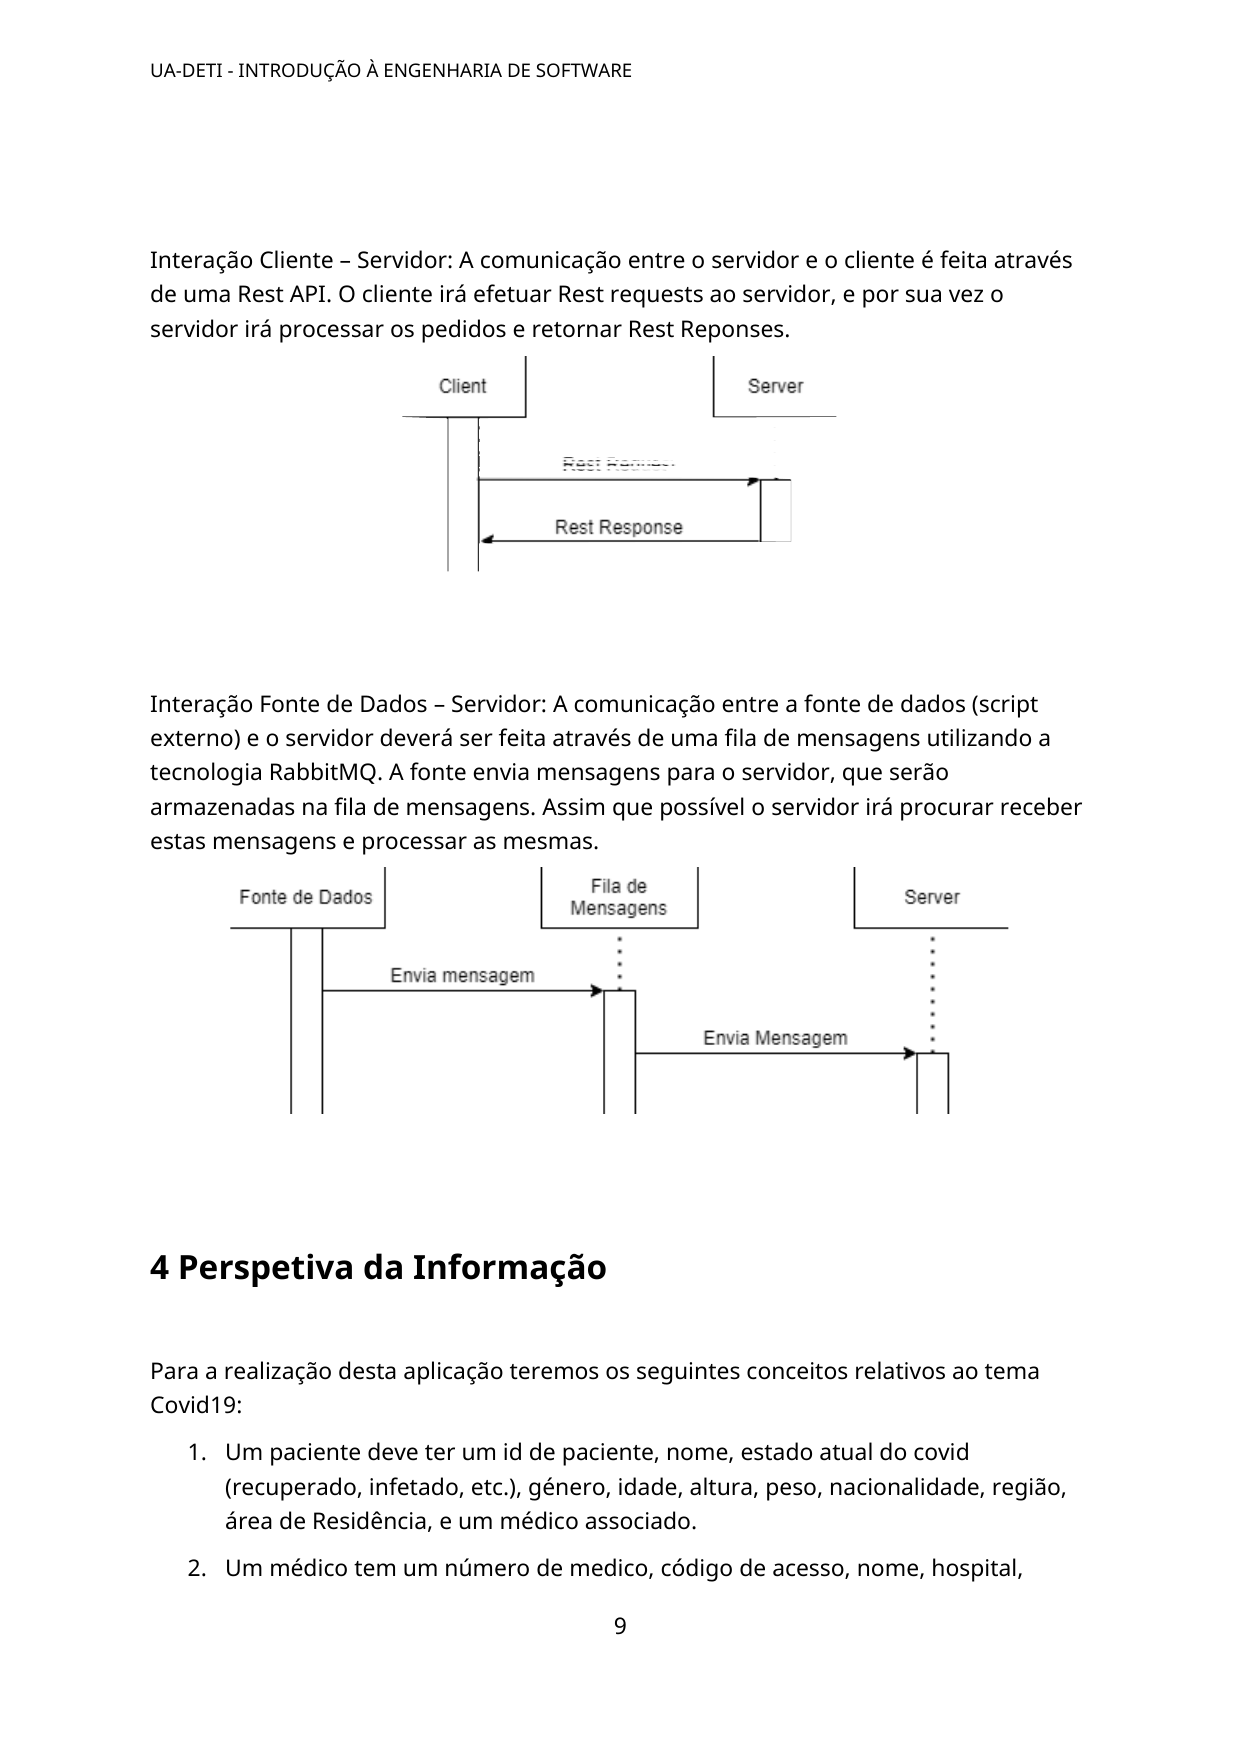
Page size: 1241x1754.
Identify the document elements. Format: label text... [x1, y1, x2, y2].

list Um paciente deve ter um id de paciente, nome, estado atual do covid (recuperado, infetado, etc.), género, idade, altura, peso, nacionalidade, região, área de Residência, e um médico associado. [187, 1436, 1090, 1536]
subtitle 4 Perspetiva da Informação [150, 1244, 1090, 1289]
text Interação Cliente – Servidor: A comunicação entre o servidor e o cliente é feita através de uma Rest API. O cliente irá efetuar Rest requests ao servidor, e por sua vez o servidor irá processar os pedidos e retornar Rest Reponses. [150, 244, 1090, 344]
text Para a realização desta aplicação teremos os seguintes conceitos relativos ao tema Covid19: [150, 1355, 1090, 1420]
text Interação Fonte de Dados – Servidor: A comunicação entre a fonte de dados (script externo) e o servidor deverá ser feita através de uma fila de mensagens utilizando a tecnologia RabbitMQ. A fonte envia mensagens para o servidor, que serão armazenadas na fila de mensagens. Assim que possível o servidor irá procurar receber estas mensagens e processar as mesmas. [150, 687, 1090, 856]
list Um médico tem um número de medico, código de acesso, nome, hospital, [187, 1552, 1090, 1583]
